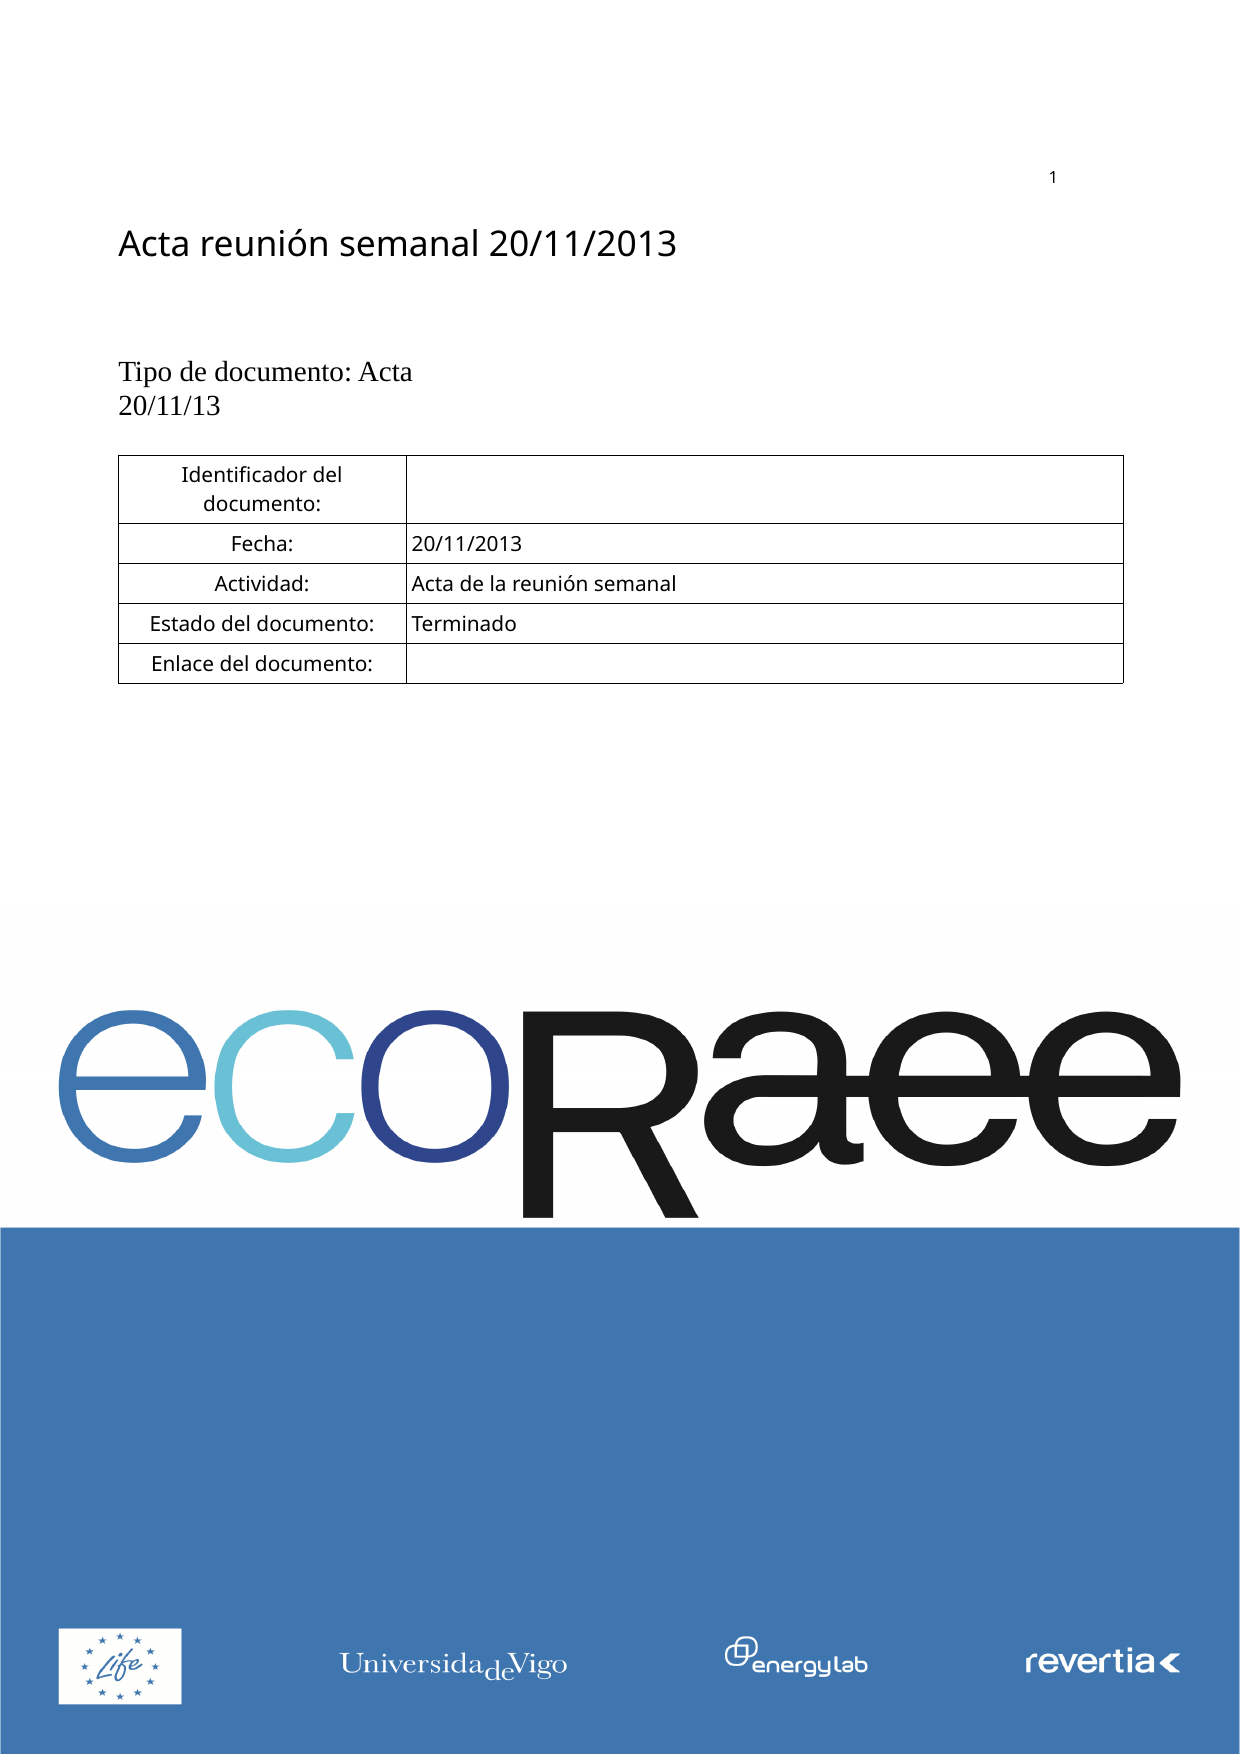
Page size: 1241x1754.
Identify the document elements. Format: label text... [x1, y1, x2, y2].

text 20/11/13 [118, 388, 1122, 421]
table_header Identificador del documento: [119, 456, 406, 523]
table_cell Enlace del documento: [119, 644, 406, 683]
table_cell Estado del documento: [119, 604, 406, 643]
table_cell Terminado [407, 604, 1123, 643]
text Acta reunión semanal 20/11/2013 [118, 218, 1122, 266]
table_cell Actividad: [119, 564, 406, 603]
table_cell Fecha: [119, 524, 406, 563]
text Tipo de documento: Acta [118, 354, 1122, 388]
table_cell [407, 644, 1123, 683]
table_cell Acta de la reunión semanal [407, 564, 1123, 603]
table_cell 20/11/2013 [407, 524, 1123, 563]
table_header [407, 456, 1123, 523]
